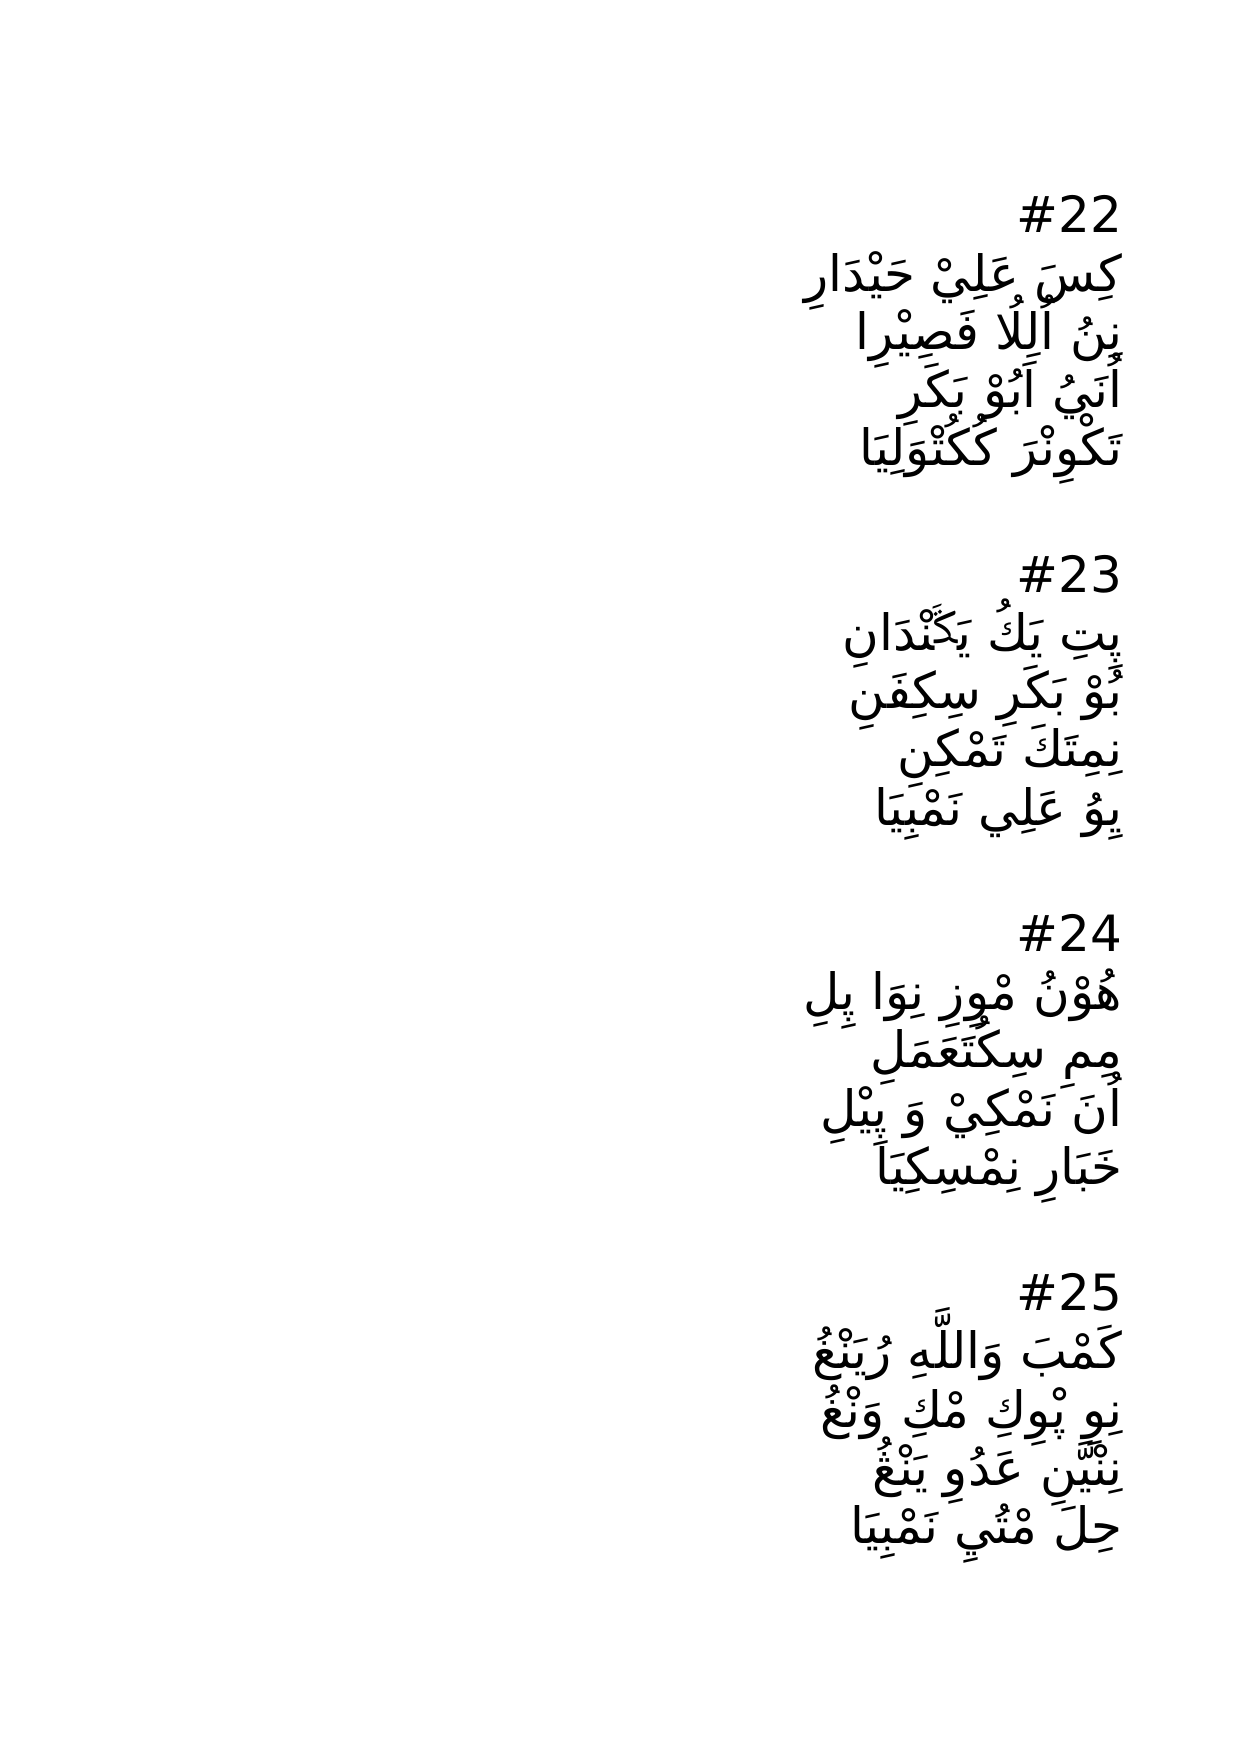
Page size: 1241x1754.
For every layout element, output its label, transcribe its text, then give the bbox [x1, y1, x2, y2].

text اُنَيُ اَبُوْ بَكَرِ [118, 361, 1122, 419]
text هُوْنُ مْوِزِ نِوَا پِلِ [118, 963, 1122, 1021]
text بُوْ بَكَرِ سِكِفَنِ [118, 662, 1122, 720]
text مِمِ سِكُتَعَمَلِ [118, 1021, 1122, 1079]
text نِمِتَكَ تَمْكِنِ [118, 720, 1122, 778]
text كِسَ عَلِيْ حَيْدَارِ [118, 244, 1122, 303]
text كَمْبَ وَاللَّهِ رُيَنْغُ [118, 1322, 1122, 1381]
text تَكْوِنْرَ كُكُتْوَلِيَا [118, 419, 1122, 477]
text خَبَارِ نِمْسِكِيَا [118, 1138, 1122, 1196]
text #24 [118, 905, 1122, 963]
text حِلَ مْتُيِ نَمْبِيَا [118, 1497, 1122, 1555]
text #23 [118, 546, 1122, 604]
text نِنْيَّنِ عَدُوِ يَنْڠُ [118, 1439, 1122, 1497]
text نِنُ اُلِلُا فَصِيْرِا [118, 303, 1122, 361]
text اُنَ نَمْكِيْ وَ پِيْلِ [118, 1079, 1122, 1138]
text يِوُ عَلِي نَمْبِيَا [118, 778, 1122, 837]
text #25 [118, 1264, 1122, 1322]
text پِتِ يَكُ يَػَنْدَانِ [118, 604, 1122, 662]
text #22 [118, 186, 1122, 244]
text نِوِ پْوِكِ مْكِ وَنْغُ [118, 1381, 1122, 1439]
